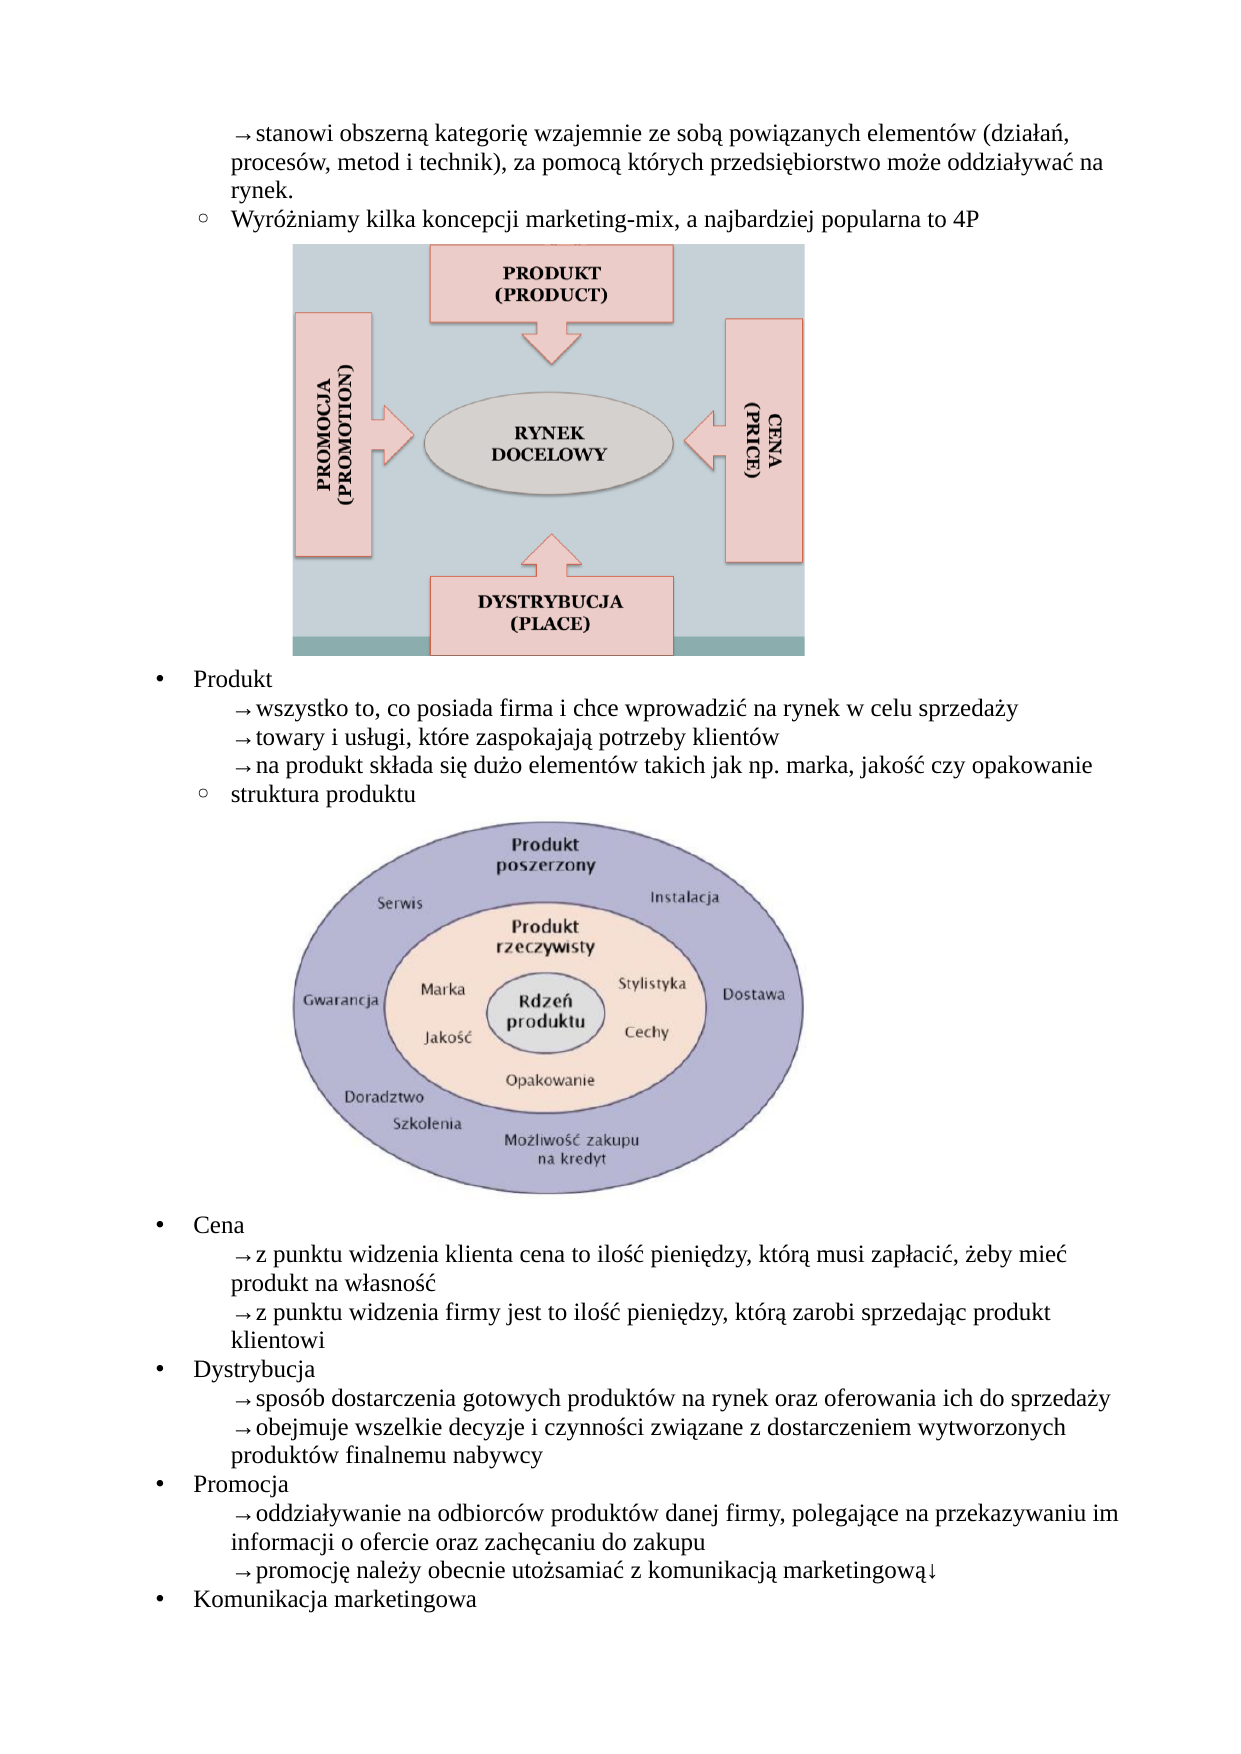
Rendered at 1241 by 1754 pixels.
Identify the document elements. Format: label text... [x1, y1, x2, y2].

list struktura produktu [193, 779, 1122, 808]
list →z punktu widzenia firmy jest to ilość pieniędzy, którą zarobi sprzedając produkt klientowi [193, 1297, 1122, 1354]
list Promocja [156, 1469, 1122, 1498]
list →wszystko to, co posiada firma i chce wprowadzić na rynek w celu sprzedaży [193, 693, 1122, 722]
list →oddziaływanie na odbiorców produktów danej firmy, polegające na przekazywaniu im informacji o ofercie oraz zachęcaniu do zakupu [193, 1498, 1122, 1556]
list Komunikacja marketingowa [156, 1584, 1122, 1613]
list →sposób dostarczenia gotowych produktów na rynek oraz oferowania ich do sprzedaży [193, 1383, 1122, 1412]
list Dystrybucja [156, 1354, 1122, 1383]
picture [292, 244, 805, 656]
list →towary i usługi, które zaspokajają potrzeby klientów [193, 722, 1122, 751]
list Produkt [156, 664, 1122, 693]
list →promocję należy obecnie utożsamiać z komunikacją marketingową↓ [193, 1556, 1122, 1584]
list →obejmuje wszelkie decyzje i czynności związane z dostarczeniem wytworzonych produktów finalnemu nabywcy [193, 1412, 1122, 1469]
picture [263, 816, 830, 1201]
list →stanowi obszerną kategorię wzajemnie ze sobą powiązanych elementów (działań, procesów, metod i technik), za pomocą których przedsiębiorstwo może oddziaływać na rynek. [193, 118, 1122, 204]
list →z punktu widzenia klienta cena to ilość pieniędzy, którą musi zapłacić, żeby mieć produkt na własność [193, 1239, 1122, 1297]
list Cena [156, 1211, 1122, 1239]
list Wyróżniamy kilka koncepcji marketing-mix, a najbardziej popularna to 4P [193, 204, 1122, 233]
list →na produkt składa się dużo elementów takich jak np. marka, jakość czy opakowanie [193, 751, 1122, 779]
